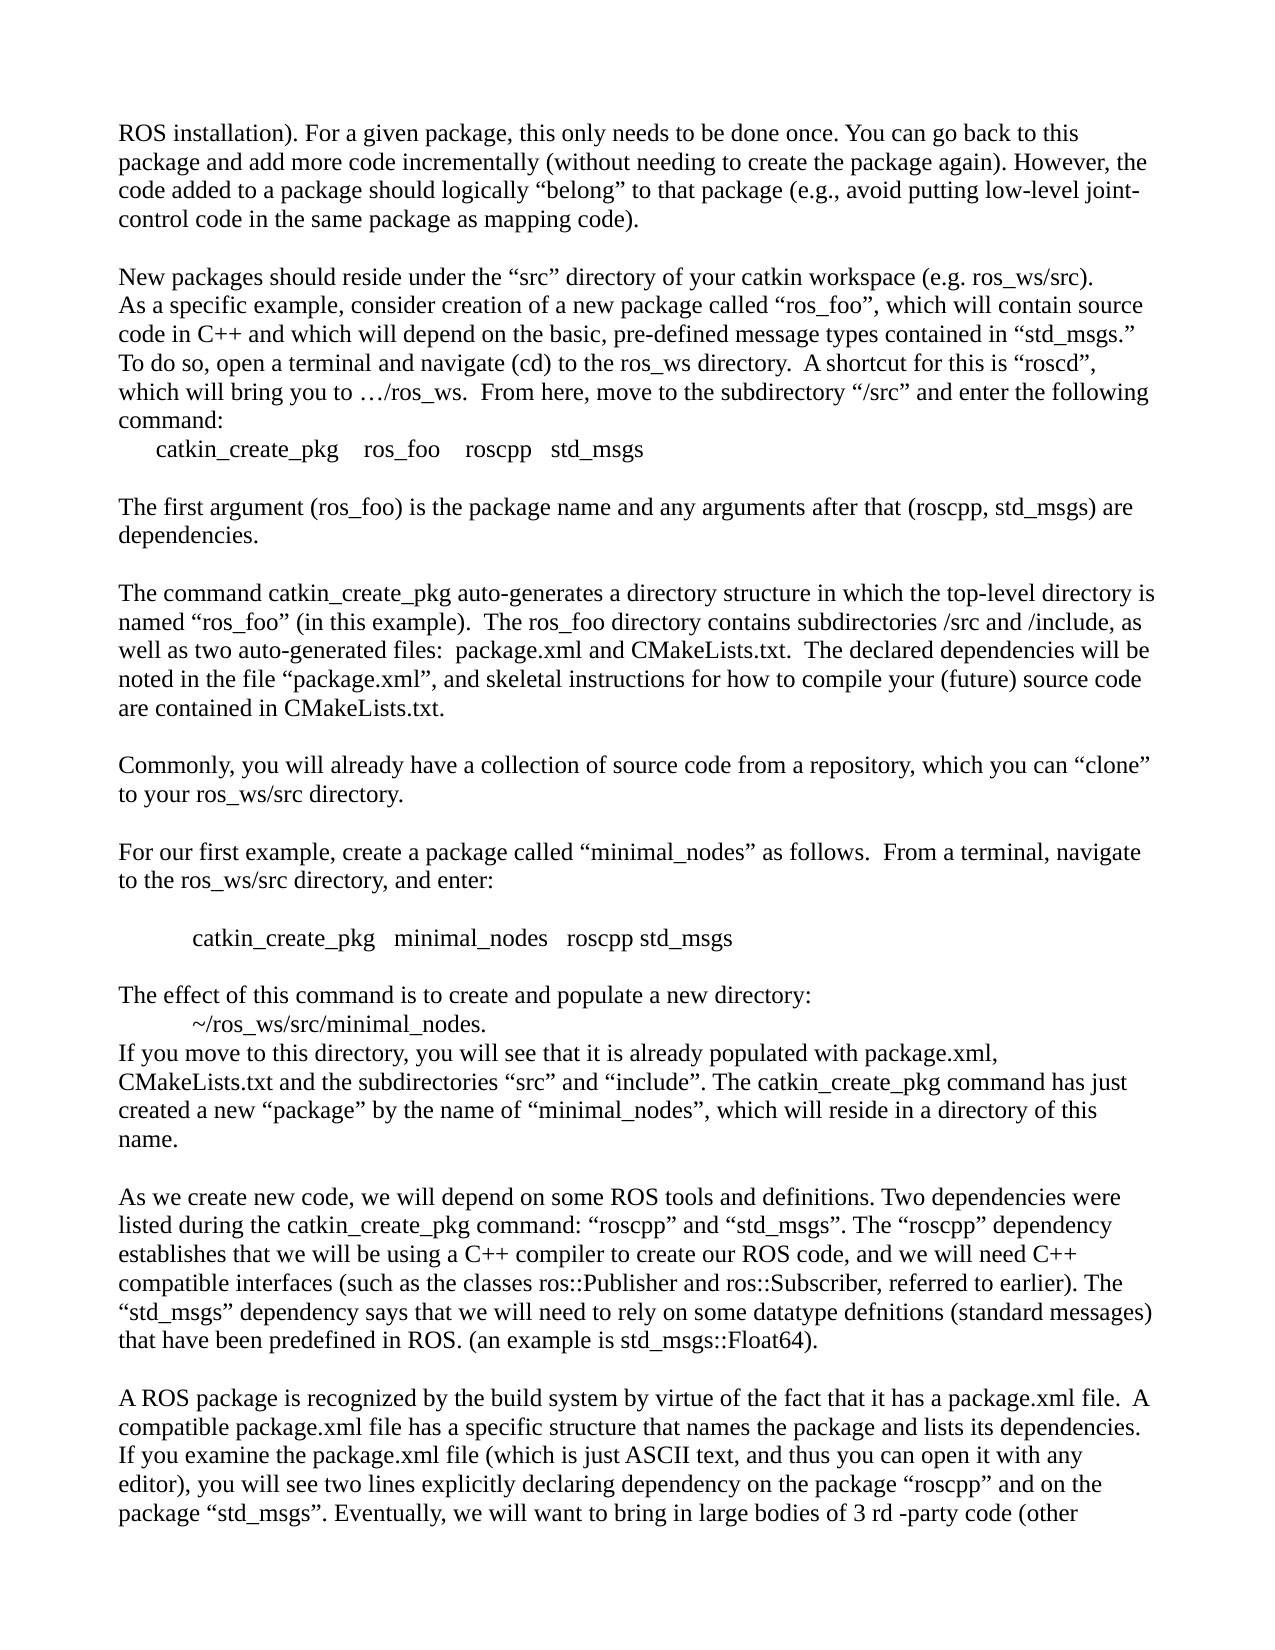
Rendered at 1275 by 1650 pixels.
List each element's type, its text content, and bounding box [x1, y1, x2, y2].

text For our first example, create a package called “minimal_nodes” as follows. From a terminal, navigate to the ros_ws/src directory, and enter: [118, 837, 1157, 894]
text establishes that we will be using a C++ compiler to create our ROS code, and we will need C++ [118, 1239, 1157, 1268]
text dependencies. [118, 521, 1157, 549]
text As we create new code, we will depend on some ROS tools and definitions. Two dependencies were [118, 1182, 1157, 1211]
text catkin_create_pkg minimal_nodes roscpp std_msgs [118, 923, 1157, 952]
text The first argument (ros_foo) is the package name and any arguments after that (roscpp, std_msgs) are [118, 492, 1157, 521]
text code added to a package should logically “belong” to that package (e.g., avoid putting low-level joint- [118, 176, 1157, 204]
text control code in the same package as mapping code). [118, 204, 1157, 233]
text ~/ros_ws/src/minimal_nodes. [118, 1009, 1157, 1038]
text catkin_create_pkg ros_foo roscpp std_msgs [118, 434, 1157, 463]
text New packages should reside under the “src” directory of your catkin workspace (e.g. ros_ws/src). [118, 262, 1157, 291]
text If you move to this directory, you will see that it is already populated with package.xml, CMakeLists.txt and the subdirectories “src” and “include”. The catkin_create_pkg command has just created a new “package” by the name of “minimal_nodes”, which will reside in a directory of this name. [118, 1038, 1157, 1153]
text Commonly, you will already have a collection of source code from a repository, which you can “clone” to your ros_ws/src directory. [118, 751, 1157, 808]
text A ROS package is recognized by the build system by virtue of the fact that it has a package.xml file. A compatible package.xml file has a specific structure that names the package and lists its dependencies. If you examine the package.xml file (which is just ASCII text, and thus you can open it with any editor), you will see two lines explicitly declaring dependency on the package “roscpp” and on the package “std_msgs”. Eventually, we will want to bring in large bodies of 3 rd -party code (other [118, 1383, 1157, 1527]
text “std_msgs” dependency says that we will need to rely on some datatype defnitions (standard messages) [118, 1297, 1157, 1326]
text that have been predefined in ROS. (an example is std_msgs::Float64). [118, 1326, 1157, 1354]
text The command catkin_create_pkg auto-generates a directory structure in which the top-level directory is named “ros_foo” (in this example). The ros_foo directory contains subdirectories /src and /include, as well as two auto-generated files: package.xml and CMakeLists.txt. The declared dependencies will be noted in the file “package.xml”, and skeletal instructions for how to compile your (future) source code are contained in CMakeLists.txt. [118, 578, 1157, 722]
text As a specific example, consider creation of a new package called “ros_foo”, which will contain source code in C++ and which will depend on the basic, pre-defined message types contained in “std_msgs.” To do so, open a terminal and navigate (cd) to the ros_ws directory. A shortcut for this is “roscd”, which will bring you to …/ros_ws. From here, move to the subdirectory “/src” and enter the following command: [118, 291, 1157, 434]
text listed during the catkin_create_pkg command: “roscpp” and “std_msgs”. The “roscpp” dependency [118, 1211, 1157, 1239]
text ROS installation). For a given package, this only needs to be done once. You can go back to this package and add more code incrementally (without needing to create the package again). However, the [118, 118, 1157, 176]
text compatible interfaces (such as the classes ros::Publisher and ros::Subscriber, referred to earlier). The [118, 1268, 1157, 1297]
text The effect of this command is to create and populate a new directory: [118, 981, 1157, 1009]
